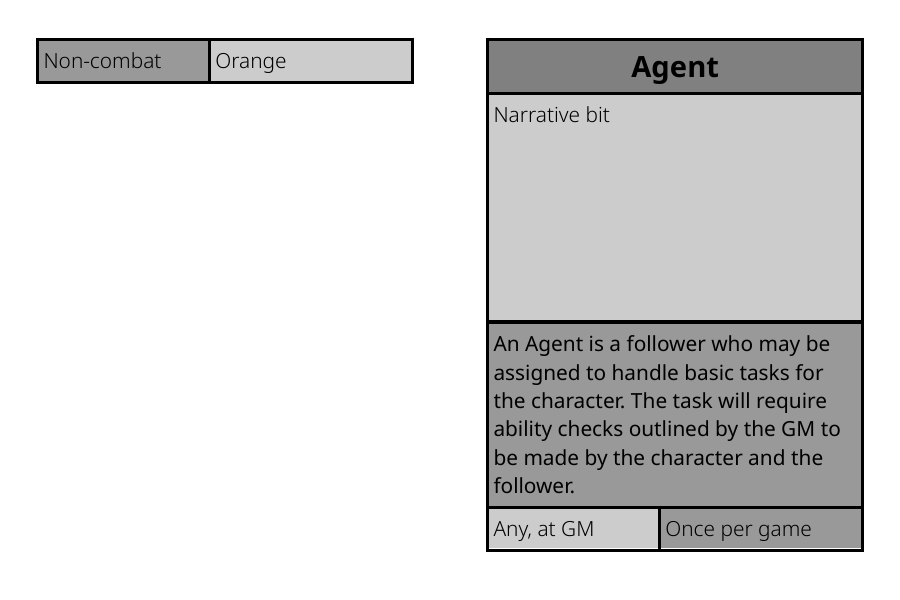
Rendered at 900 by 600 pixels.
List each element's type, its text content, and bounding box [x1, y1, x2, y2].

table_cell Narrative bit [489, 95, 861, 320]
table_header Agent [489, 41, 861, 92]
table_cell Any, at GM [489, 509, 658, 548]
table_cell Once per game [661, 509, 861, 548]
table_cell Non-combat [39, 41, 208, 81]
table_cell Orange [211, 41, 411, 81]
table_cell An Agent is a follower who may be assigned to handle basic tasks for the character. The task will require ability checks outlined by the GM to be made by the character and the follower. [489, 324, 861, 506]
